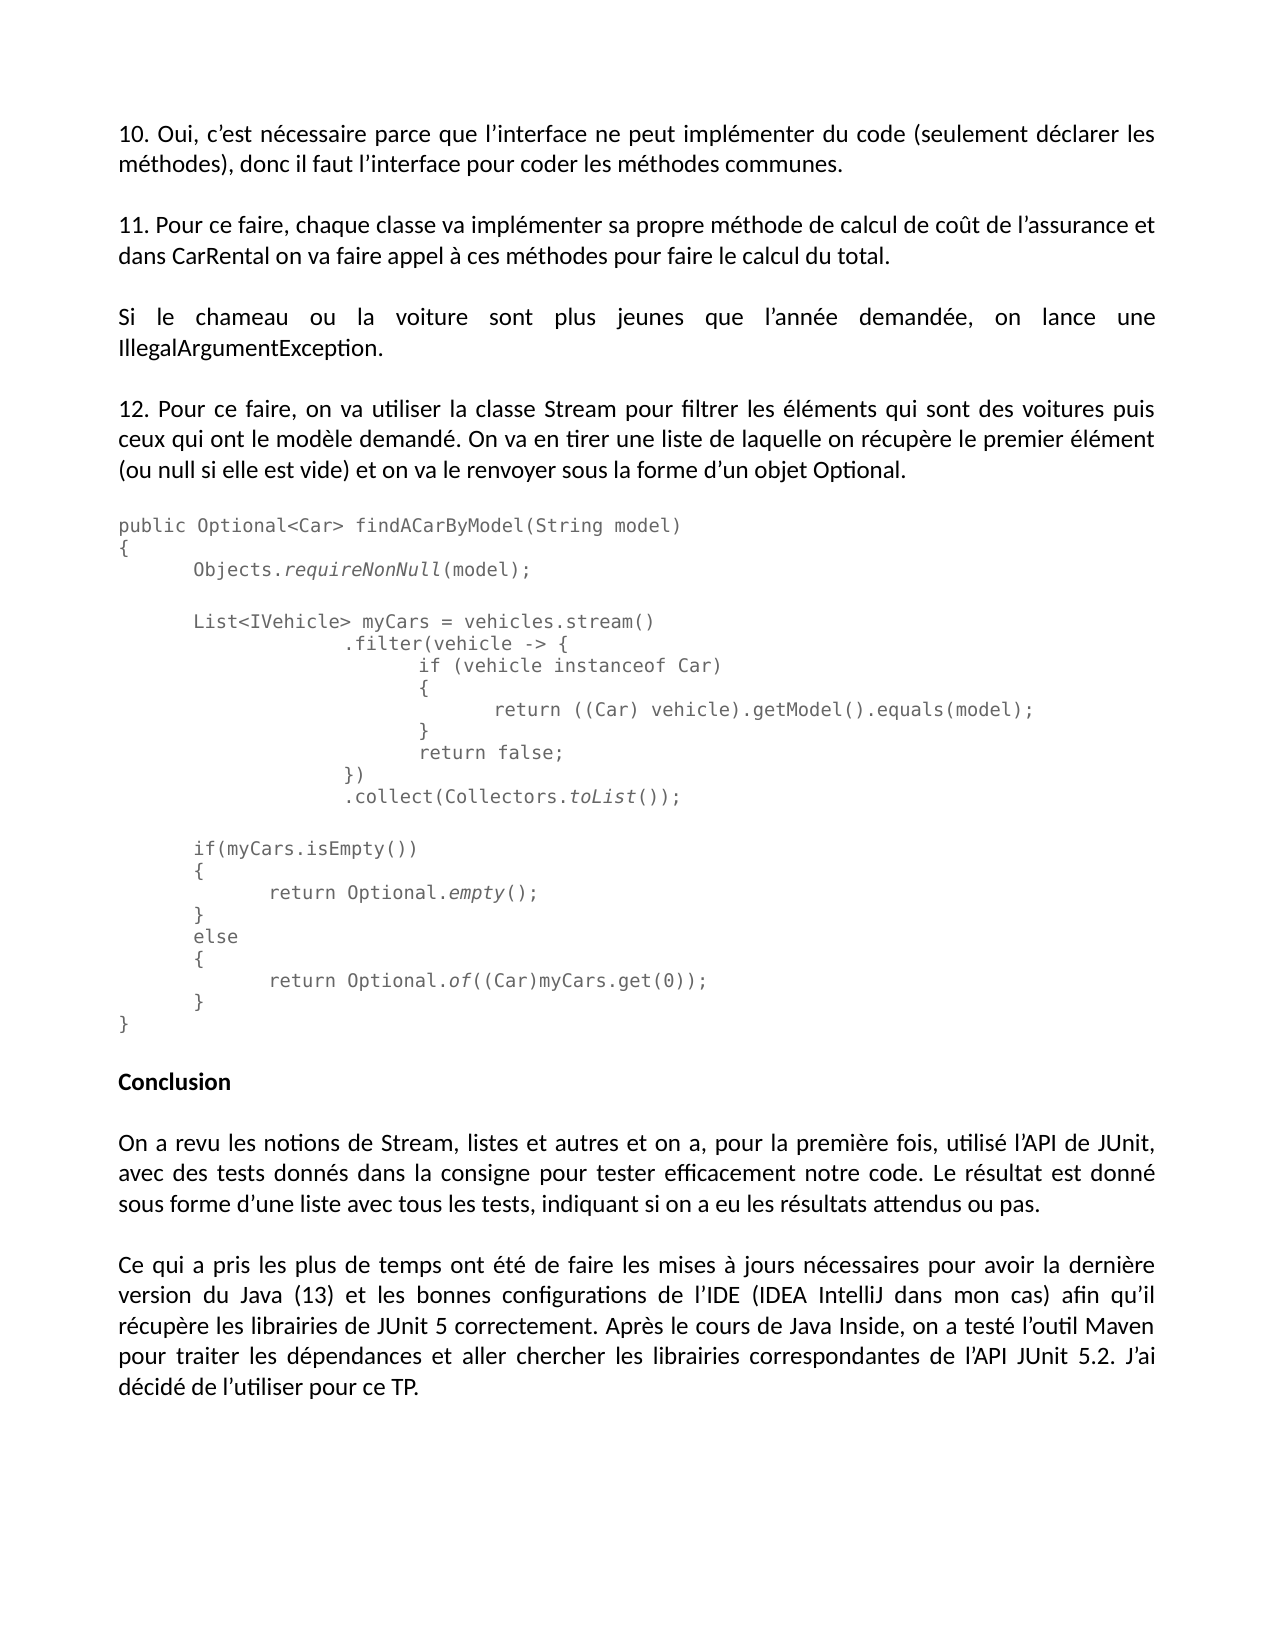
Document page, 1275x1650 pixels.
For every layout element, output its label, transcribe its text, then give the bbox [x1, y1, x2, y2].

text Ce qui a pris les plus de temps ont été de faire les mises à jours nécessaires pour avoir la dernière version du Java (13) et les bonnes configurations de l’IDE (IDEA IntelliJ dans mon cas) afin qu’il récupère les librairies de JUnit 5 correctement. Après le cours de Java Inside, on a testé l’outil Maven pour traiter les dépendances et aller chercher les librairies correspondantes de l’API JUnit 5.2. J’ai décidé de l’utiliser pour ce TP. [118, 1249, 1157, 1402]
text Conclusion [118, 1066, 1157, 1096]
text Si le chameau ou la voiture sont plus jeunes que l’année demandée, on lance une IllegalArgumentException. [118, 301, 1157, 362]
text 11. Pour ce faire, chaque classe va implémenter sa propre méthode de calcul de coût de l’assurance et dans CarRental on va faire appel à ces méthodes pour faire le calcul du total. [118, 210, 1157, 271]
text public Optional<Car> findACarByModel(String model) { Objects.requireNonNull(model); List<IVehicle> myCars = vehicles.stream() .filter(vehicle -> { if (vehicle instanceof Car) { return ((Car) vehicle).getModel().equals(model); } return false; }) .collect(Collectors.toList()); if(myCars.isEmpty()) { return Optional.empty(); } else { return Optional.of((Car)myCars.get(0)); } } [118, 515, 1157, 1035]
text On a revu les notions de Stream, listes et autres et on a, pour la première fois, utilisé l’API de JUnit, avec des tests donnés dans la consigne pour tester efficacement notre code. Le résultat est donné sous forme d’une liste avec tous les tests, indiquant si on a eu les résultats attendus ou pas. [118, 1127, 1157, 1218]
text 10. Oui, c’est nécessaire parce que l’interface ne peut implémenter du code (seulement déclarer les méthodes), donc il faut l’interface pour coder les méthodes communes. [118, 118, 1157, 179]
text 12. Pour ce faire, on va utiliser la classe Stream pour filtrer les éléments qui sont des voitures puis ceux qui ont le modèle demandé. On va en tirer une liste de laquelle on récupère le premier élément (ou null si elle est vide) et on va le renvoyer sous la forme d’un objet Optional. [118, 393, 1157, 484]
